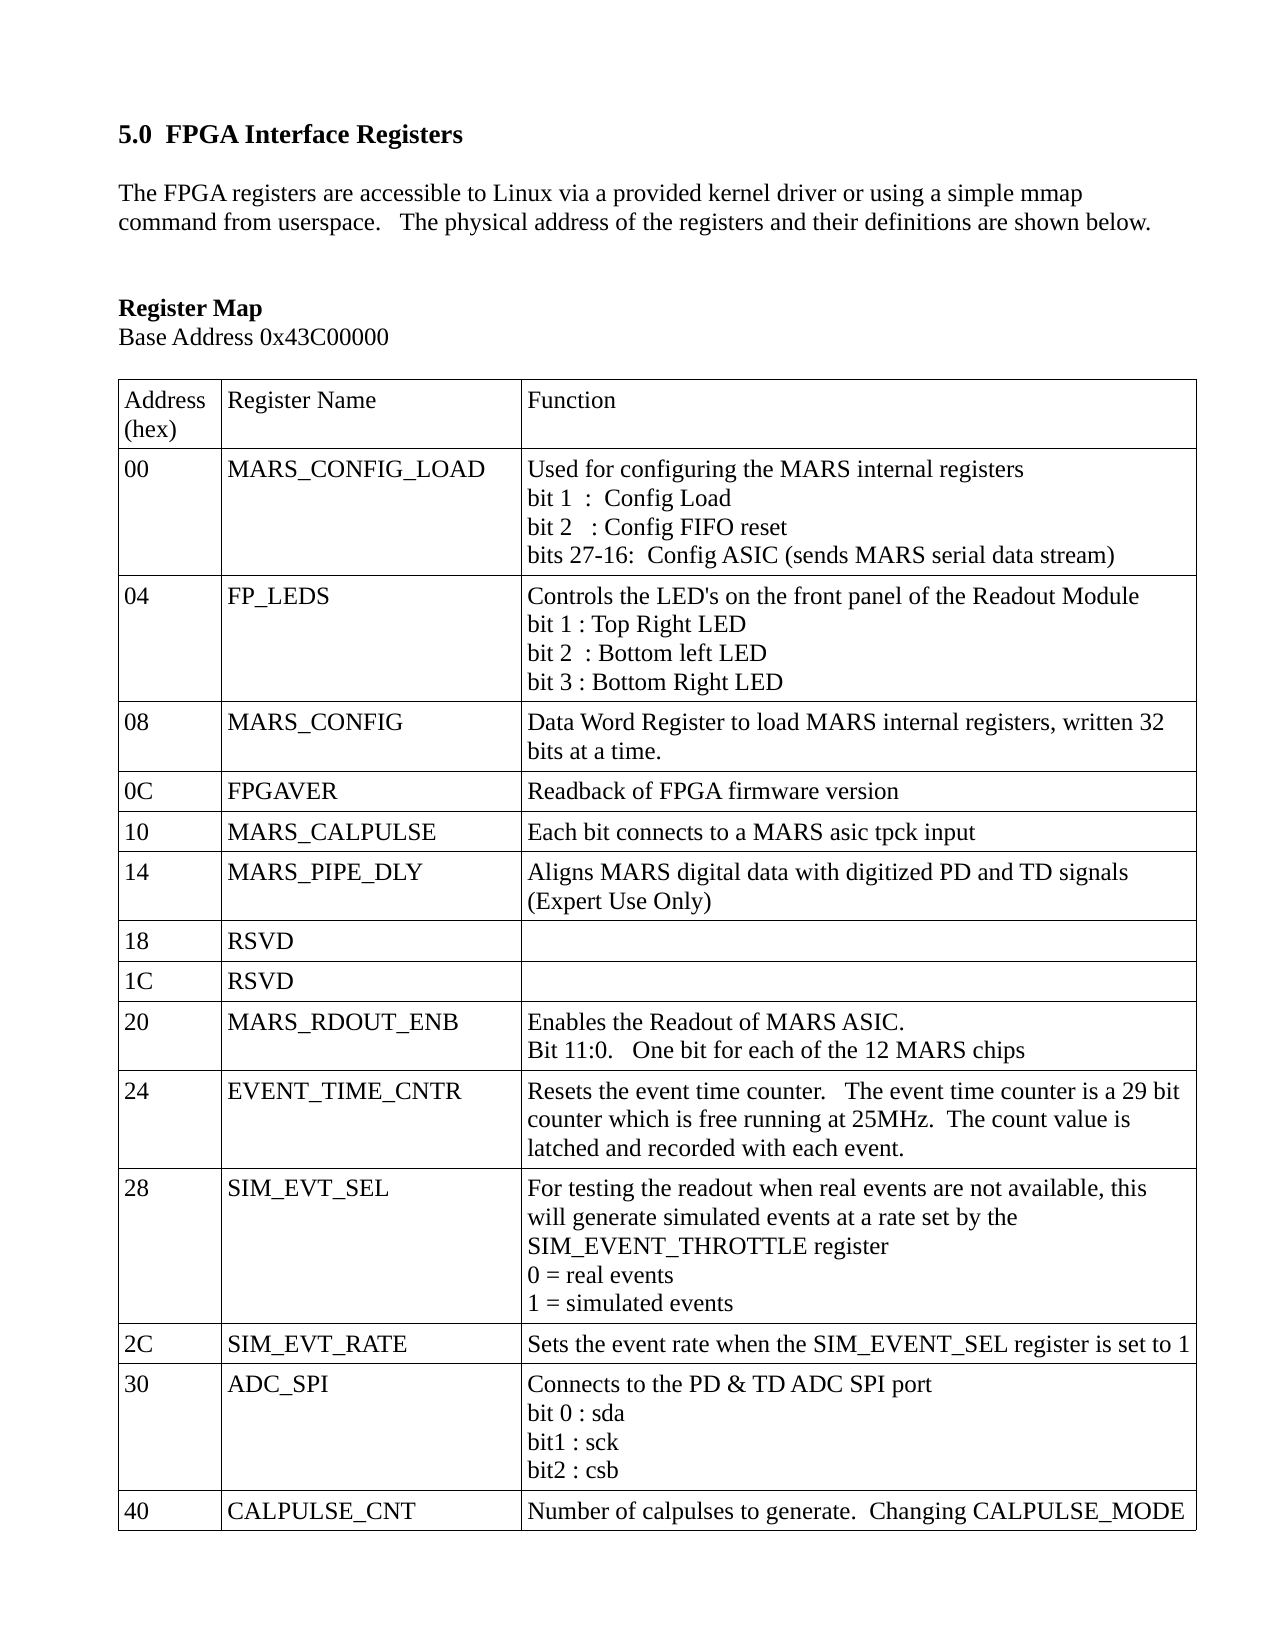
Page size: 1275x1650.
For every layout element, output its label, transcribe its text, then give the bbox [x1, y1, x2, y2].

table_cell [522, 921, 1196, 961]
table_cell 2C [119, 1324, 221, 1363]
table_cell EVENT_TIME_CNTR [222, 1071, 521, 1168]
table_cell 10 [119, 812, 221, 851]
table_cell SIM_EVT_SEL [222, 1169, 521, 1323]
table_cell 04 [119, 576, 221, 701]
table_cell [522, 962, 1196, 1001]
table_header Address (hex) [119, 380, 221, 448]
table_cell Aligns MARS digital data with digitized PD and TD signals (Expert Use Only) [522, 852, 1196, 920]
table_cell For testing the readout when real events are not available, this will generate simulated events at a rate set by the SIM_EVENT_THROTTLE register 0 = real events 1 = simulated events [522, 1169, 1196, 1323]
table_cell MARS_CONFIG [222, 702, 521, 771]
table_cell 30 [119, 1364, 221, 1490]
table_cell 40 [119, 1491, 221, 1530]
table_cell FPGAVER [222, 772, 521, 811]
text 5.0 FPGA Interface Registers [118, 118, 1157, 149]
table_cell MARS_PIPE_DLY [222, 852, 521, 920]
table_header Function [522, 380, 1196, 448]
table_cell CALPULSE_CNT [222, 1491, 521, 1530]
table_cell 20 [119, 1002, 221, 1070]
table_header Register Name [222, 380, 521, 448]
table_cell Number of calpulses to generate. Changing CALPULSE_MODE [522, 1491, 1196, 1530]
table_cell Readback of FPGA firmware version [522, 772, 1196, 811]
table_cell Used for configuring the MARS internal registers bit 1 : Config Load bit 2 : Config FIFO reset bits 27-16: Config ASIC (sends MARS serial data stream) [522, 449, 1196, 575]
table_cell Enables the Readout of MARS ASIC. Bit 11:0. One bit for each of the 12 MARS chips [522, 1002, 1196, 1070]
text The FPGA registers are accessible to Linux via a provided kernel driver or using a simple mmap command from userspace. The physical address of the registers and their definitions are shown below. [118, 178, 1157, 236]
table_cell Each bit connects to a MARS asic tpck input [522, 812, 1196, 851]
table_cell 1C [119, 962, 221, 1001]
table_cell 00 [119, 449, 221, 575]
table_cell 0C [119, 772, 221, 811]
table_cell RSVD [222, 921, 521, 961]
table_cell 18 [119, 921, 221, 961]
table_cell Connects to the PD & TD ADC SPI port bit 0 : sda bit1 : sck bit2 : csb [522, 1364, 1196, 1490]
text Base Address 0x43C00000 [118, 322, 1157, 351]
table_cell RSVD [222, 962, 521, 1001]
table_cell Data Word Register to load MARS internal registers, written 32 bits at a time. [522, 702, 1196, 771]
table_cell Resets the event time counter. The event time counter is a 29 bit counter which is free running at 25MHz. The count value is latched and recorded with each event. [522, 1071, 1196, 1168]
table_cell Sets the event rate when the SIM_EVENT_SEL register is set to 1 [522, 1324, 1196, 1363]
table_cell 08 [119, 702, 221, 771]
text Register Map [118, 293, 1157, 322]
table_cell MARS_RDOUT_ENB [222, 1002, 521, 1070]
table_cell Controls the LED's on the front panel of the Readout Module bit 1 : Top Right LED bit 2 : Bottom left LED bit 3 : Bottom Right LED [522, 576, 1196, 701]
table_cell FP_LEDS [222, 576, 521, 701]
table_cell 24 [119, 1071, 221, 1168]
table_cell SIM_EVT_RATE [222, 1324, 521, 1363]
table_cell 28 [119, 1169, 221, 1323]
table_cell ADC_SPI [222, 1364, 521, 1490]
table_cell MARS_CONFIG_LOAD [222, 449, 521, 575]
table_cell 14 [119, 852, 221, 920]
table_cell MARS_CALPULSE [222, 812, 521, 851]
